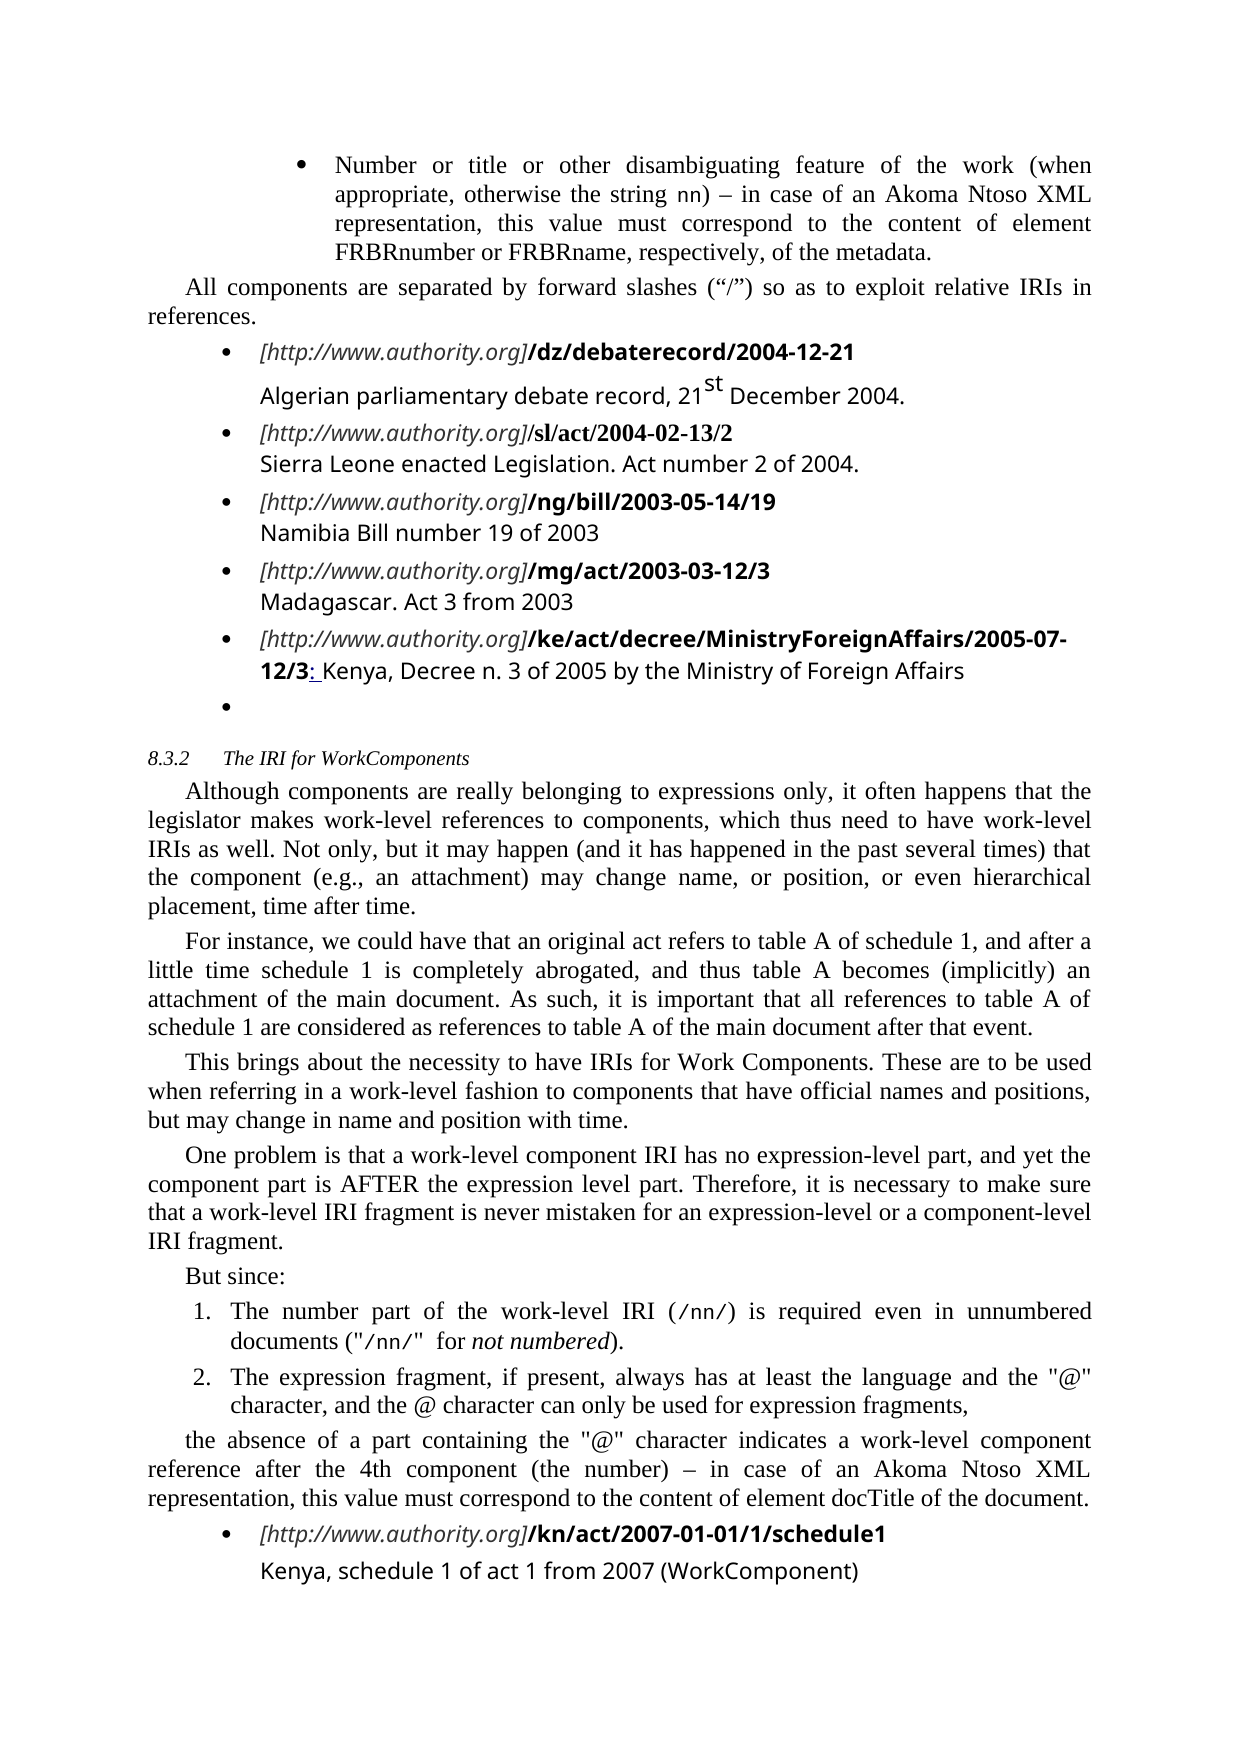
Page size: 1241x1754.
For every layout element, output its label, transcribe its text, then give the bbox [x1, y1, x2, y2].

subtitle The IRI for WorkComponents [148, 746, 1092, 770]
text Kenya, schedule 1 of act 1 from 2007 (WorkComponent) [260, 1555, 1092, 1587]
list [http://www.authority.org]/mg/act/2003-03-12/3 Madagascar. Act 3 from 2003 [222, 554, 1092, 617]
text This brings about the necessity to have IRIs for Work Components. These are to be used when referring in a work-level fashion to components that have official names and positions, but may change in name and position with time. [148, 1047, 1092, 1134]
list [http://www.authority.org]/ke/act/decree/MinistryForeignAffairs/2005-07-12/3: Kenya, Decree n. 3 of 2005 by the Ministry of Foreign Affairs [222, 623, 1092, 686]
list The expression fragment, if present, always has at least the language and the "@" character, and the @ character can only be used for expression fragments, [193, 1362, 1092, 1419]
list [http://www.authority.org]/dz/debaterecord/2004-12-21 Algerian parliamentary debate record, 21st December 2004. [222, 336, 1092, 411]
text Although components are really belonging to expressions only, it often happens that the legislator makes work-level references to components, which thus need to have work-level IRIs as well. Not only, but it may happen (and it has happened in the past several times) that the component (e.g., an attachment) may change name, or position, or even hierarchical placement, time after time. [148, 776, 1092, 920]
text All components are separated by forward slashes (“/”) so as to exploit relative IRIs in references. [148, 272, 1092, 329]
list [http://www.authority.org]/sl/act/2004-02-13/2 Sierra Leone enacted Legislation. Act number 2 of 2004. [222, 417, 1092, 479]
text One problem is that a work-level component IRI has no expression-level part, and yet the component part is AFTER the expression level part. Therefore, it is necessary to make sure that a work-level IRI fragment is never mistaken for an expression-level or a component-level IRI fragment. [148, 1140, 1092, 1255]
list The number part of the work-level IRI (/nn/) is required even in unnumbered documents ("/nn/" for not numbered). [193, 1296, 1092, 1355]
text But since: [148, 1261, 1092, 1290]
list [http://www.authority.org]/ng/bill/2003-05-14/19 Namibia Bill number 19 of 2003 [222, 486, 1092, 548]
text the absence of a part containing the "@" character indicates a work-level component reference after the 4th component (the number) – in case of an Akoma Ntoso XML representation, this value must correspond to the content of element docTitle of the document. [148, 1425, 1092, 1512]
list Number or title or other disambiguating feature of the work (when appropriate, otherwise the string nn) – in case of an Akoma Ntoso XML representation, this value must correspond to the content of element FRBRnumber or FRBRname, respectively, of the metadata. [297, 150, 1092, 266]
text For instance, we could have that an original act refers to table A of schedule 1, and after a little time schedule 1 is completely abrogated, and thus table A becomes (implicitly) an attachment of the main document. As such, it is important that all references to table A of schedule 1 are considered as references to table A of the main document after that event. [148, 926, 1092, 1041]
list [http://www.authority.org]/kn/act/2007-01-01/1/schedule1 [222, 1518, 1092, 1549]
